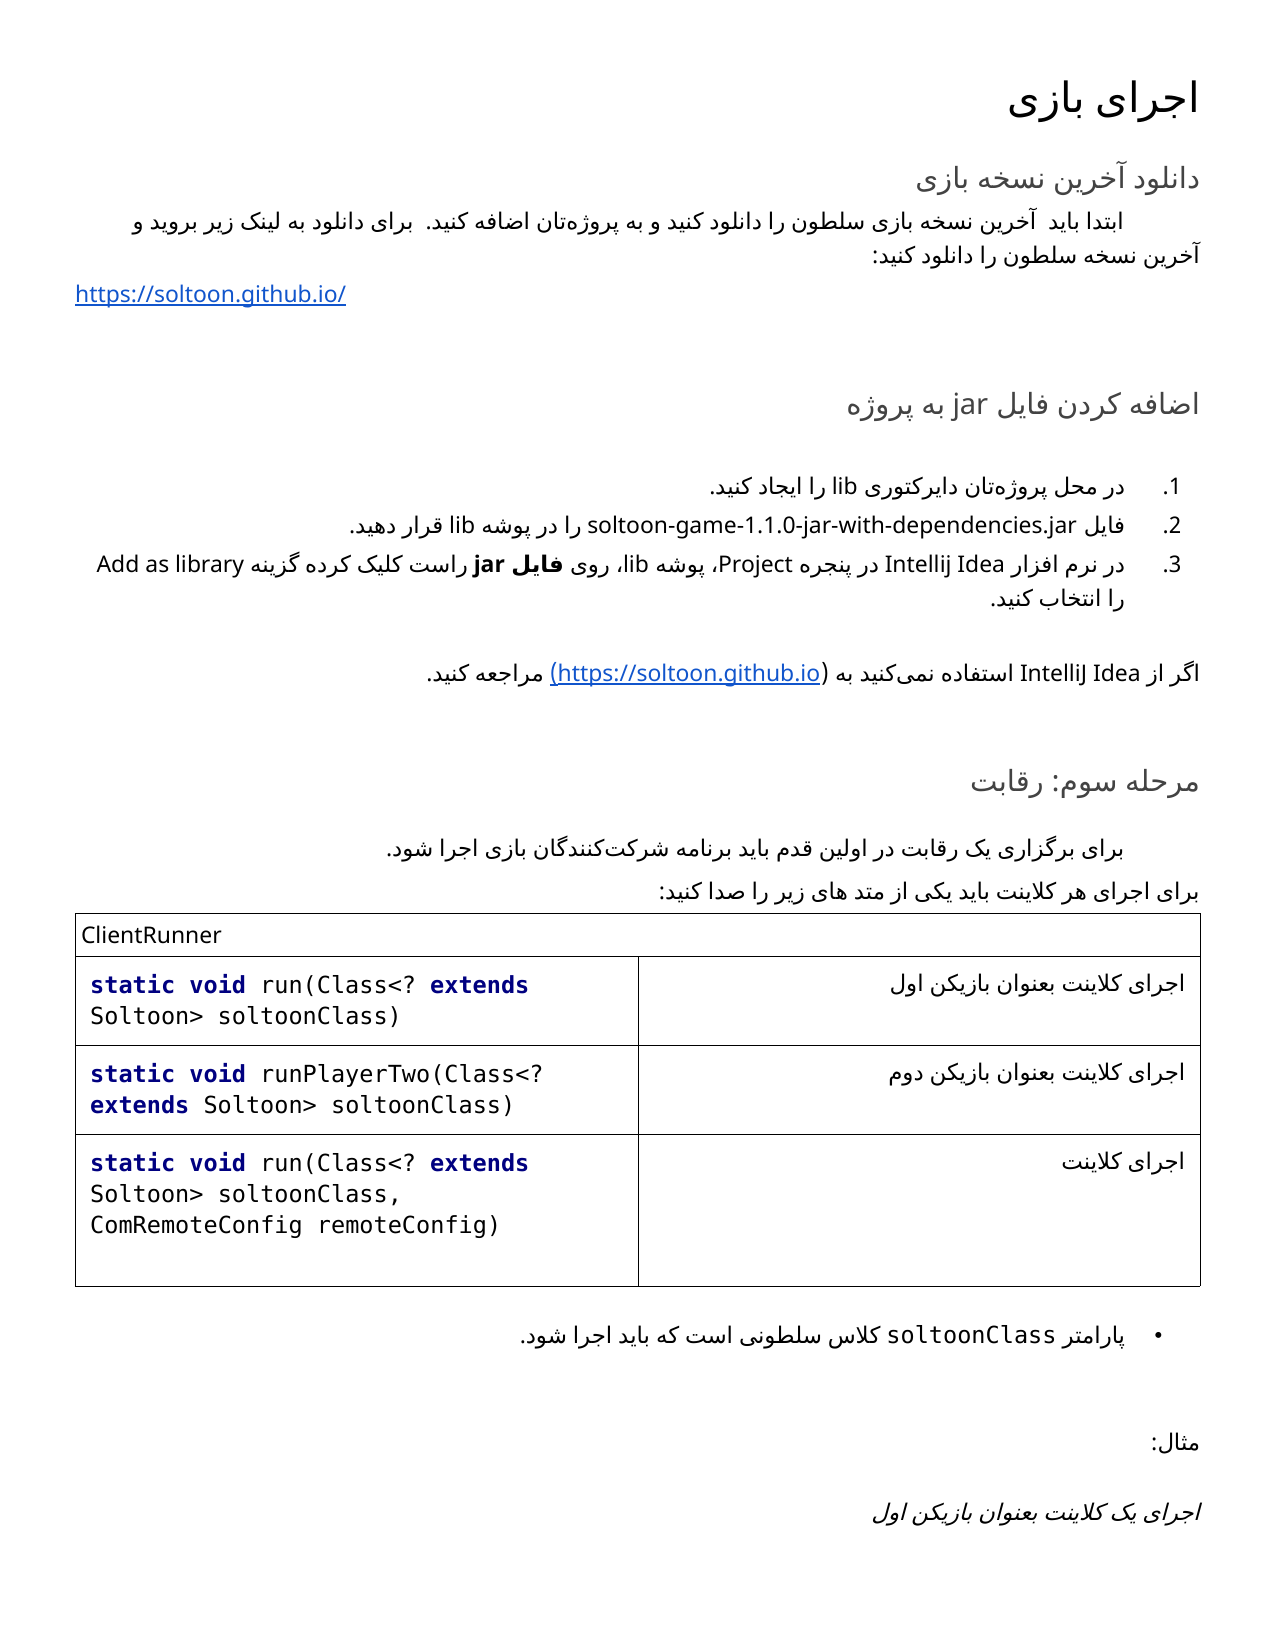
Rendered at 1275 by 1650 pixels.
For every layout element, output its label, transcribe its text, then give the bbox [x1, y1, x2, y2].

text برای برگزاری یک رقابت در اولین قدم باید برنامه شرکت‌کنندگان بازی اجرا شود. [75, 836, 1200, 866]
list در محل پروژه‌تان دایرکتوری lib را ایجاد کنید. [75, 470, 1162, 504]
text اجرای یک کلاینت بعنوان بازیکن اول [75, 1500, 1200, 1530]
table_cell static void runPlayerTwo(Class<? extends Soltoon> soltoonClass) [76, 1046, 638, 1134]
text https://soltoon.github.io/ [75, 278, 1200, 309]
text ابتدا باید آخرین نسخه بازی سلطون را دانلود کنید و به پروژه‌تان اضافه کنید. برای دانلود به لینک زیر بروید و آخرین نسخه سلطون را دانلود کنید: [75, 209, 1200, 273]
list در نرم افزار Intellij Idea در پنجره Project، پوشه lib، روی فایل jar راست کلیک کرده گزینه Add as library را انتخاب کنید. [75, 548, 1162, 616]
table_cell static void run(Class<? extends Soltoon> soltoonClass) [76, 957, 638, 1045]
text مثال: [75, 1430, 1200, 1459]
table_header ClientRunner [76, 914, 1200, 956]
subtitle مرحله سوم: رقابت [75, 765, 1200, 803]
subtitle دانلود آخرین نسخه بازی [75, 163, 1200, 201]
subtitle اجرای بازی [75, 75, 1200, 129]
subtitle اضافه کردن فایل jar به پروژه‌ [75, 383, 1200, 426]
table_cell اجرای کلاینت [639, 1135, 1200, 1286]
table_cell اجرای کلاینت بعنوان بازیکن اول [639, 957, 1200, 1045]
text اگر از IntelliJ Idea استفاده نمی‌کنید به (https://soltoon.github.io) مراجعه کنید. [75, 657, 1200, 691]
table_cell اجرای کلاینت بعنوان بازیکن دوم [639, 1046, 1200, 1134]
text برای اجرای هر کلاینت باید یکی از متد های زیر را صدا کنید: [75, 879, 1200, 909]
table_cell static void run(Class<? extends Soltoon> soltoonClass, ComRemoteConfig remoteConfig) [76, 1135, 638, 1286]
list فایل soltoon-game-1.1.0-jar-with-dependencies.jar را در پوشه lib قرار دهید. [75, 509, 1162, 543]
list پارامتر soltoonClass کلاس سلطونی است که باید اجرا شود. [75, 1322, 1162, 1353]
